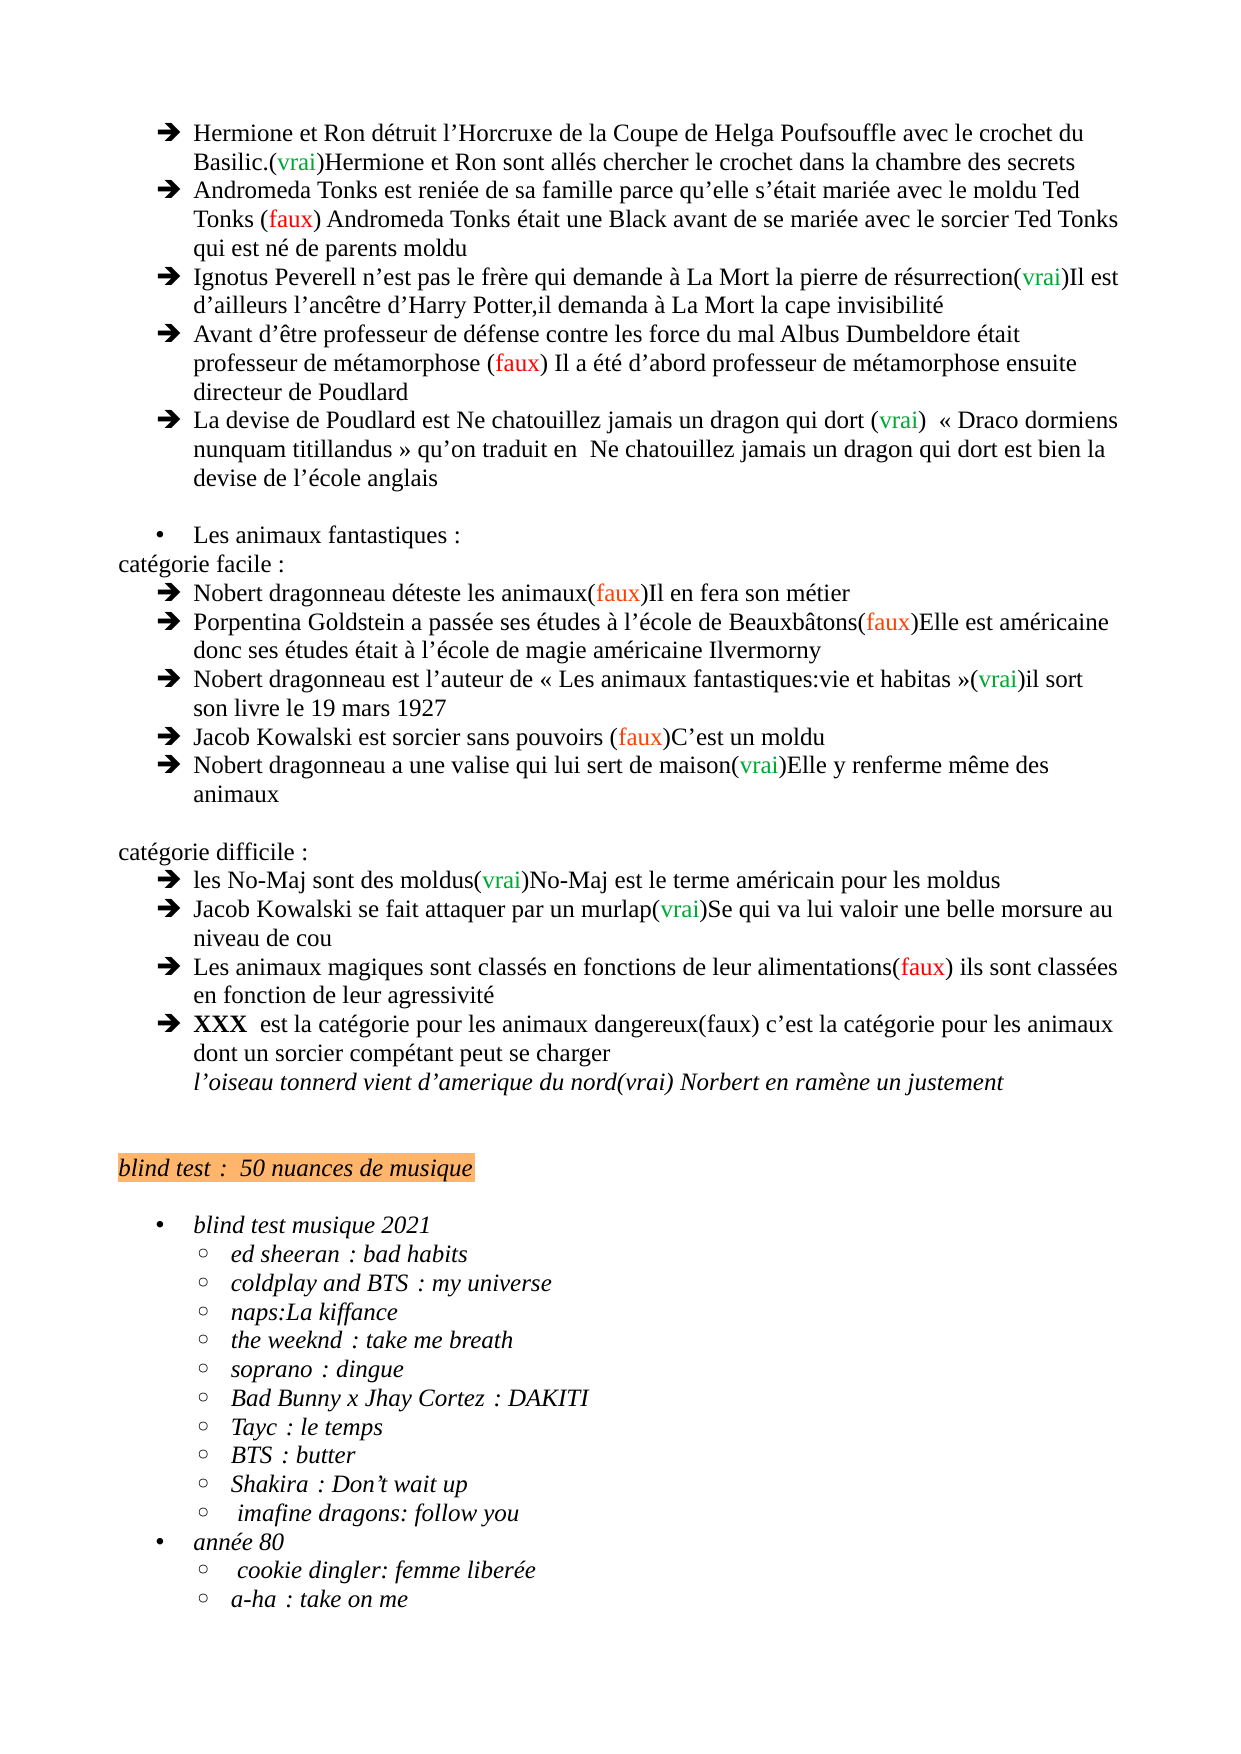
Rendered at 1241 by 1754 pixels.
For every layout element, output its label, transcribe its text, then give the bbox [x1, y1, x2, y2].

list cookie dingler: femme liberée [193, 1556, 1122, 1584]
list Avant d’être professeur de défense contre les force du mal Albus Dumbeldore était professeur de métamorphose (faux) Il a été d’abord professeur de métamorphose ensuite directeur de Poudlard [156, 319, 1122, 406]
text blind test : 50 nuances de musique [118, 1153, 1122, 1182]
list Hermione et Ron détruit l’Horcruxe de la Coupe de Helga Poufsouffle avec le crochet du Basilic.(vrai)Hermione et Ron sont allés chercher le crochet dans la chambre des secrets [156, 118, 1122, 176]
list naps:La kiffance [193, 1297, 1122, 1326]
text catégorie facile : [118, 549, 1122, 578]
list coldplay and BTS : my universe [193, 1268, 1122, 1297]
list soprano : dingue [193, 1354, 1122, 1383]
list a-ha : take on me [193, 1584, 1122, 1613]
list Tayc : le temps [193, 1412, 1122, 1441]
list Jacob Kowalski se fait attaquer par un murlap(vrai)Se qui va lui valoir une belle morsure au niveau de cou [156, 894, 1122, 952]
list Andromeda Tonks est reniée de sa famille parce qu’elle s’était mariée avec le moldu Ted Tonks (faux) Andromeda Tonks était une Black avant de se mariée avec le sorcier Ted Tonks qui est né de parents moldu [156, 176, 1122, 262]
list Les animaux magiques sont classés en fonctions de leur alimentations(faux) ils sont classées en fonction de leur agressivité [156, 952, 1122, 1009]
list Bad Bunny x Jhay Cortez : DAKITI [193, 1383, 1122, 1412]
list Nobert dragonneau est l’auteur de « Les animaux fantastiques:vie et habitas »(vrai)il sort son livre le 19 mars 1927 [156, 664, 1122, 722]
list l’oiseau tonnerd vient d’amerique du nord(vrai) Norbert en ramène un justement [156, 1067, 1122, 1096]
list Porpentina Goldstein a passée ses études à l’école de Beauxbâtons(faux)Elle est américaine donc ses études était à l’école de magie américaine Ilvermorny [156, 607, 1122, 664]
list the weeknd : take me breath [193, 1326, 1122, 1354]
list Shakira : Don’t wait up [193, 1469, 1122, 1498]
list Jacob Kowalski est sorcier sans pouvoirs (faux)C’est un moldu [156, 722, 1122, 751]
list Ignotus Peverell n’est pas le frère qui demande à La Mort la pierre de résurrection(vrai)Il est d’ailleurs l’ancêtre d’Harry Potter,il demanda à La Mort la cape invisibilité [156, 262, 1122, 319]
list Les animaux fantastiques : [156, 521, 1122, 549]
list BTS : butter [193, 1441, 1122, 1469]
list Nobert dragonneau déteste les animaux(faux)Il en fera son métier [156, 578, 1122, 607]
list blind test musique 2021 [156, 1211, 1122, 1239]
list imafine dragons: follow you [193, 1498, 1122, 1527]
list Nobert dragonneau a une valise qui lui sert de maison(vrai)Elle y renferme même des animaux [156, 751, 1122, 808]
list année 80 [156, 1527, 1122, 1556]
list ed sheeran : bad habits [193, 1239, 1122, 1268]
list XXX est la catégorie pour les animaux dangereux(faux) c’est la catégorie pour les animaux dont un sorcier compétant peut se charger [156, 1009, 1122, 1067]
list La devise de Poudlard est Ne chatouillez jamais un dragon qui dort (vrai) « Draco dormiens nunquam titillandus » qu’on traduit en Ne chatouillez jamais un dragon qui dort est bien la devise de l’école anglais [156, 406, 1122, 492]
text catégorie difficile : [118, 837, 1122, 866]
list les No-Maj sont des moldus(vrai)No-Maj est le terme américain pour les moldus [156, 866, 1122, 894]
